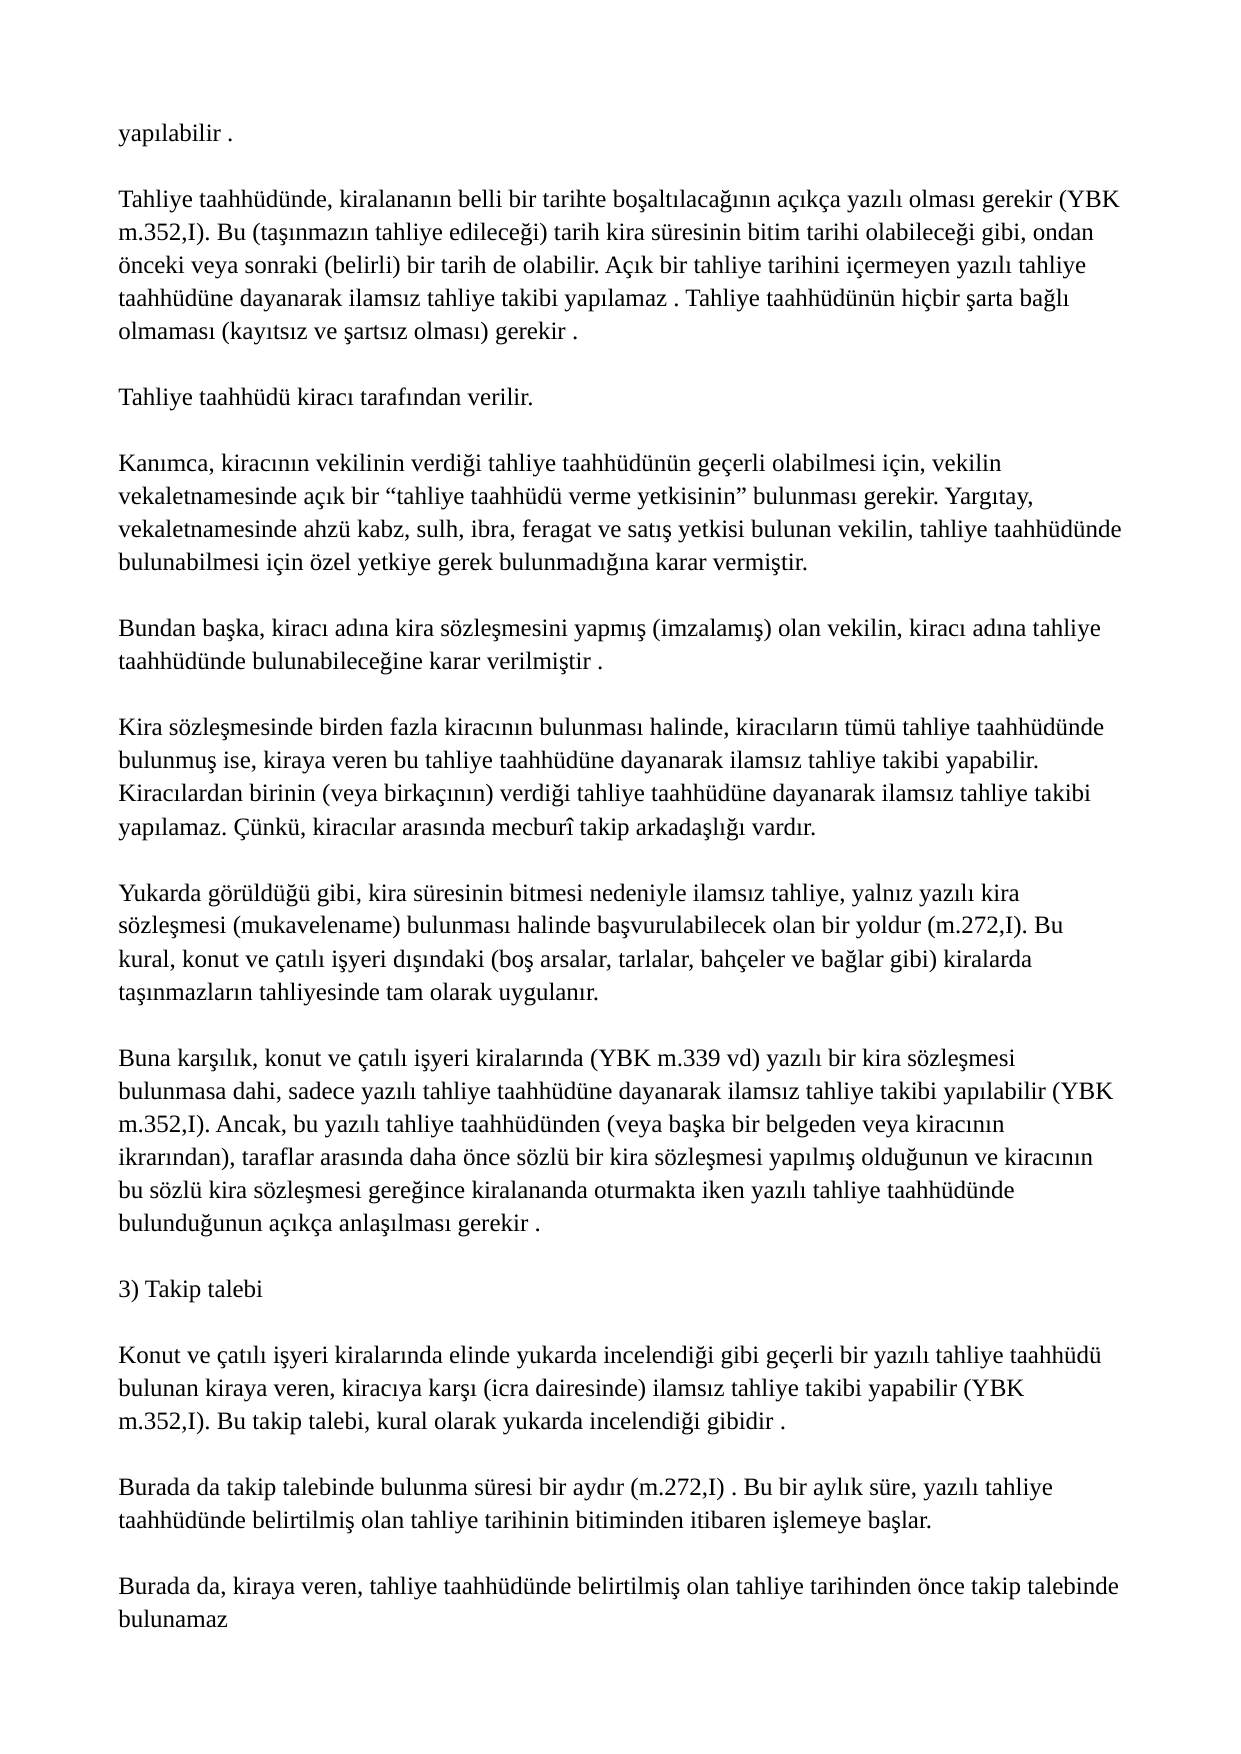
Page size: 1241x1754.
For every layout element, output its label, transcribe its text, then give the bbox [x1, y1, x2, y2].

text yapılabilir . Tahliye taahhüdünde, kiralananın belli bir tarihte boşaltılacağının açıkça yazılı olması gerekir (YBK m.352,I). Bu (taşınmazın tahliye edileceği) tarih kira süresinin bitim tarihi olabileceği gibi, ondan önceki veya sonraki (belirli) bir tarih de olabilir. Açık bir tahliye tarihini içermeyen yazılı tahliye taahhüdüne dayanarak ilamsız tahliye takibi yapılamaz . Tahliye taahhüdünün hiçbir şarta bağlı olmaması (kayıtsız ve şartsız olması) gerekir . Tahliye taahhüdü kiracı tarafından verilir. Kanımca, kiracının vekilinin verdiği tahliye taahhüdünün geçerli olabilmesi için, vekilin vekaletnamesinde açık bir “tahliye taahhüdü verme yetkisinin” bulunması gerekir. Yargıtay, vekaletnamesinde ahzü kabz, sulh, ibra, feragat ve satış yetkisi bulunan vekilin, tahliye taahhüdünde bulunabilmesi için özel yetkiye gerek bulunmadığına karar vermiştir. Bundan başka, kiracı adına kira sözleşmesini yapmış (imzalamış) olan vekilin, kiracı adına tahliye taahhüdünde bulunabileceğine karar verilmiştir . Kira sözleşmesinde birden fazla kiracının bulunması halinde, kiracıların tümü tahliye taahhüdünde bulunmuş ise, kiraya veren bu tahliye taahhüdüne dayanarak ilamsız tahliye takibi yapabilir. Kiracılardan birinin (veya birkaçının) verdiği tahliye taahhüdüne dayanarak ilamsız tahliye takibi yapılamaz. Çünkü, kiracılar arasında mecburî takip arkadaşlığı vardır. Yukarda görüldüğü gibi, kira süresinin bitmesi nedeniyle ilamsız tahliye, yalnız yazılı kira sözleşmesi (mukavelename) bulunması halinde başvurulabilecek olan bir yoldur (m.272,I). Bu kural, konut ve çatılı işyeri dışındaki (boş arsalar, tarlalar, bahçeler ve bağlar gibi) kiralarda taşınmazların tahliyesinde tam olarak uygulanır. Buna karşılık, konut ve çatılı işyeri kiralarında (YBK m.339 vd) yazılı bir kira sözleşmesi bulunmasa dahi, sadece yazılı tahliye taahhüdüne dayanarak ilamsız tahliye takibi yapılabilir (YBK m.352,I). Ancak, bu yazılı tahliye taahhüdünden (veya başka bir belgeden veya kiracının ikrarından), taraflar arasında daha önce sözlü bir kira sözleşmesi yapılmış olduğunun ve kiracının bu sözlü kira sözleşmesi gereğince kiralananda oturmakta iken yazılı tahliye taahhüdünde bulunduğunun açıkça anlaşılması gerekir . 3) Takip talebi Konut ve çatılı işyeri kiralarında elinde yukarda incelendiği gibi geçerli bir yazılı tahliye taahhüdü bulunan kiraya veren, kiracıya karşı (icra dairesinde) ilamsız tahliye takibi yapabilir (YBK m.352,I). Bu takip talebi, kural olarak yukarda incelendiği gibidir . Burada da takip talebinde bulunma süresi bir aydır (m.272,I) . Bu bir aylık süre, yazılı tahliye taahhüdünde belirtilmiş olan tahliye tarihinin bitiminden itibaren işlemeye başlar. Burada da, kiraya veren, tahliye taahhüdünde belirtilmiş olan tahliye tarihinden önce takip talebinde bulunamaz [118, 118, 1122, 1633]
